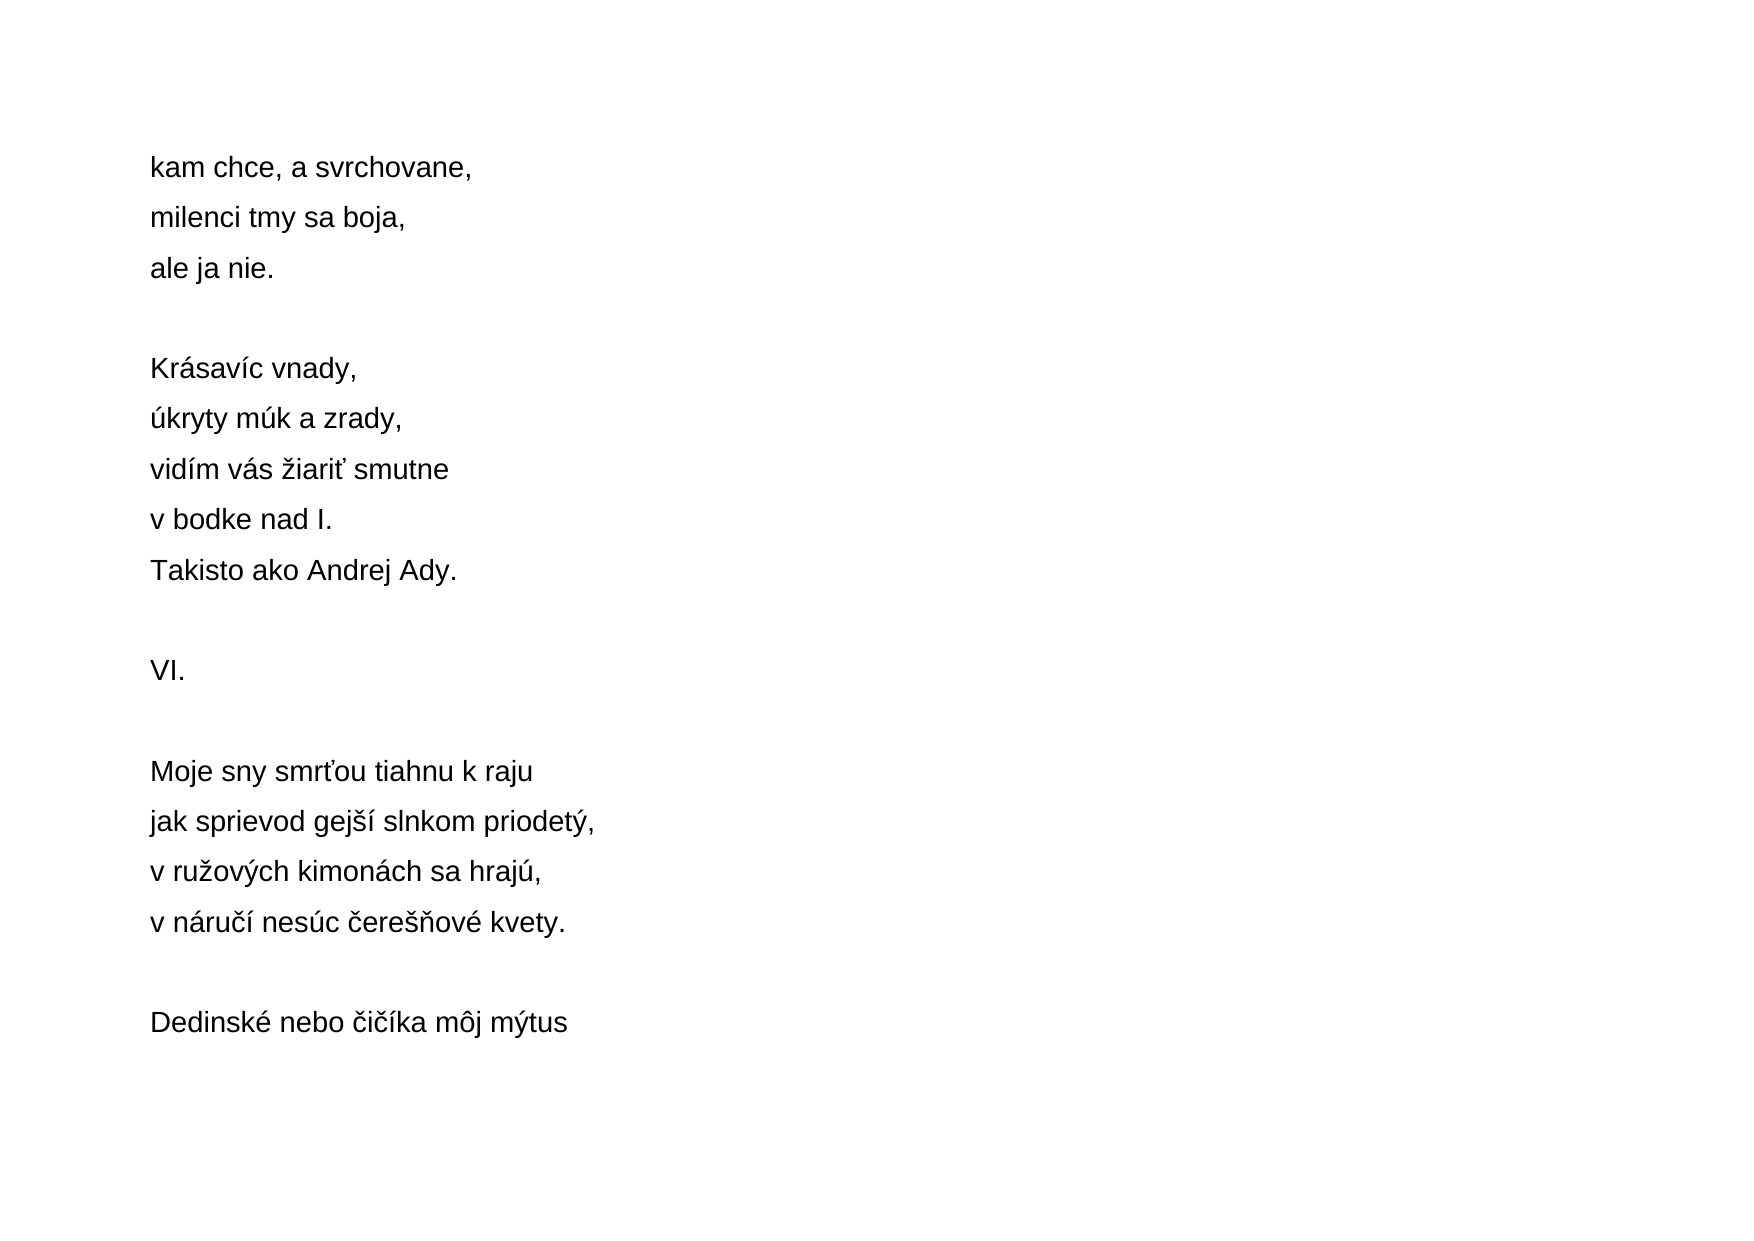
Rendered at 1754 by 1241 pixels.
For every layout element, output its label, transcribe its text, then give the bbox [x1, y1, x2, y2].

text v bodke nad I. [150, 502, 1243, 536]
text VI. [150, 653, 1243, 687]
text ale ja nie. [150, 251, 1243, 284]
text v ružových kimonách sa hrajú, [150, 854, 1243, 888]
text milenci tmy sa boja, [150, 200, 1243, 234]
text v náručí nesúc čerešňové kvety. [150, 905, 1243, 938]
text Dedinské nebo čičíka môj mýtus [150, 1005, 1243, 1039]
text kam chce, a svrchovane, [150, 150, 1243, 183]
text vidím vás žiariť smutne [150, 452, 1243, 485]
text jak sprievod gejší slnkom priodetý, [150, 804, 1243, 838]
text úkryty múk a zrady, [150, 402, 1243, 435]
text Moje sny smrťou tiahnu k raju [150, 754, 1243, 787]
text Takisto ako Andrej Ady. [150, 552, 1243, 586]
text Krásavíc vnady, [150, 351, 1243, 385]
